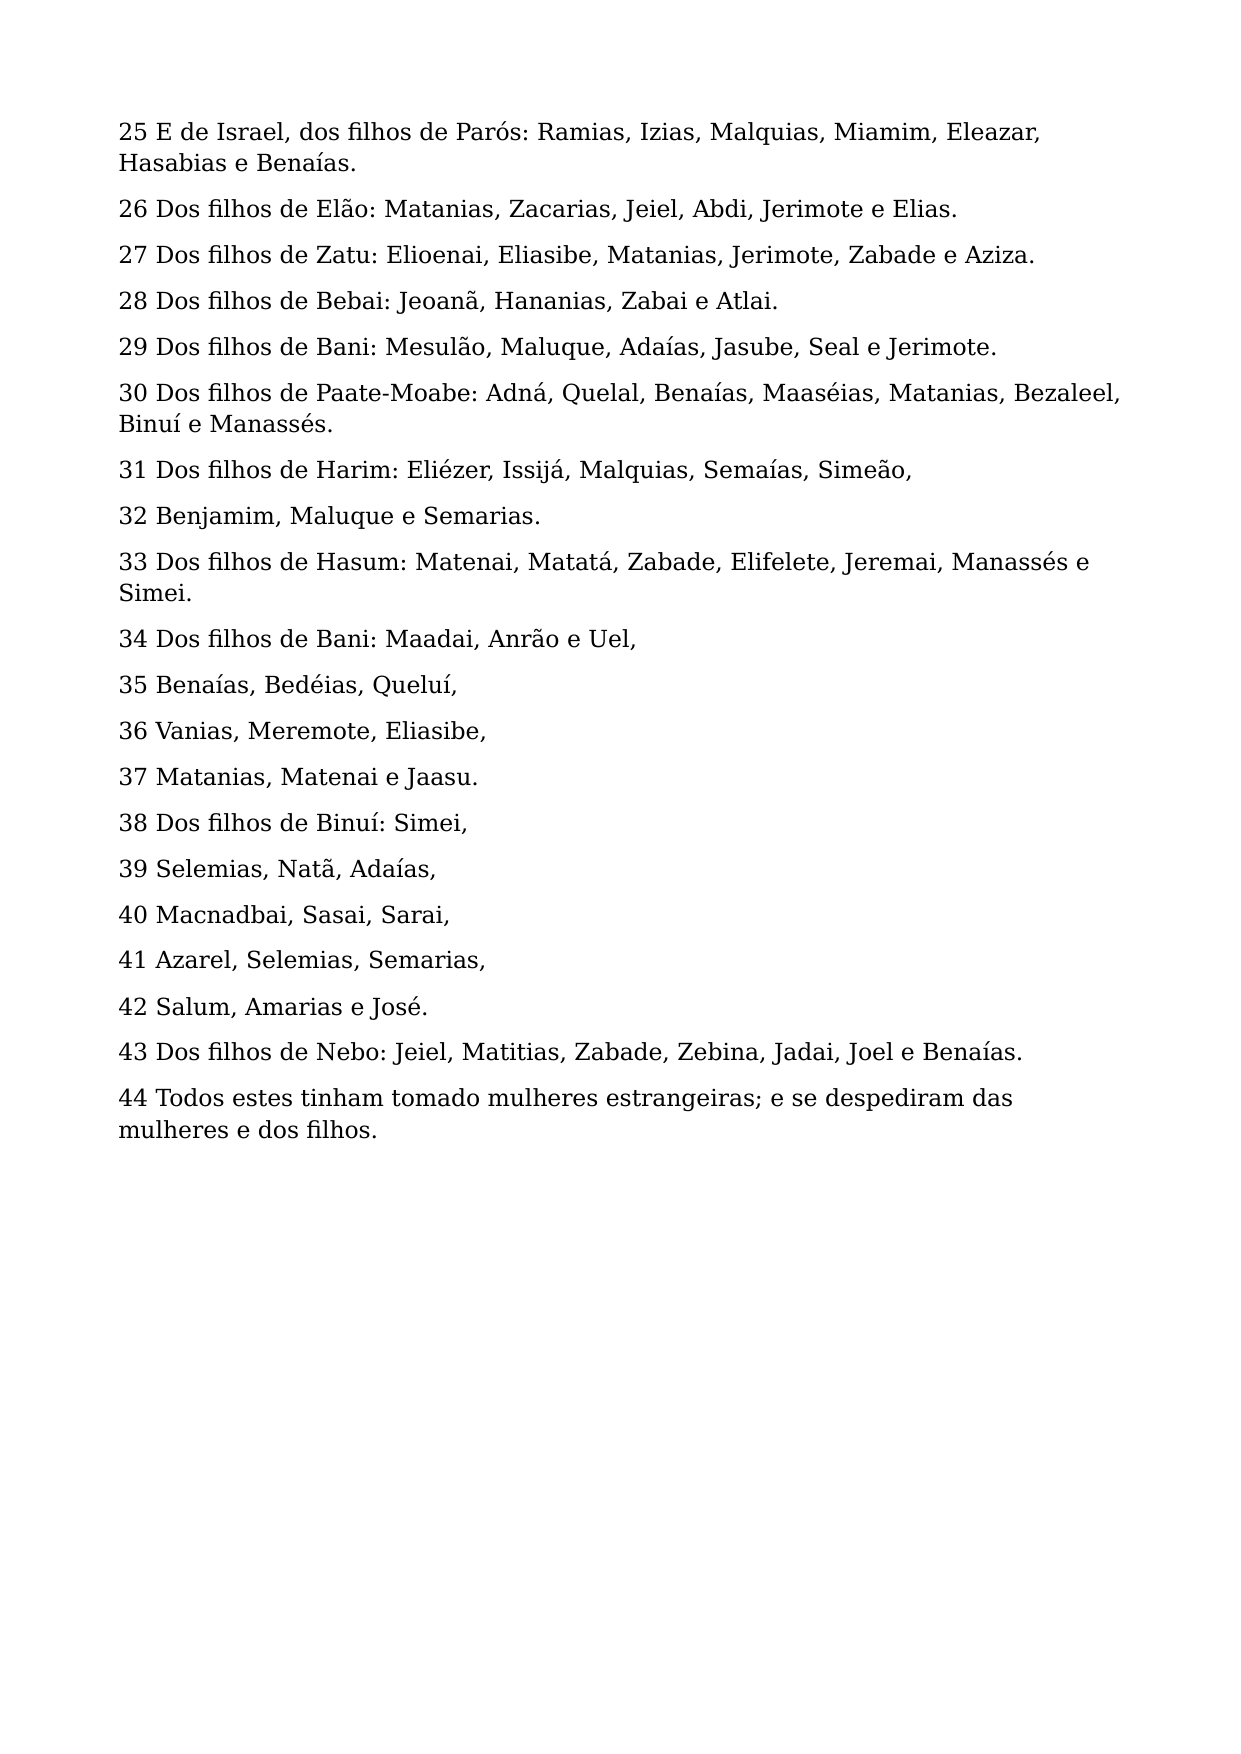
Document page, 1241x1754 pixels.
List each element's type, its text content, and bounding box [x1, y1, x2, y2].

text 27 Dos filhos de Zatu: Elioenai, Eliasibe, Matanias, Jerimote, Zabade e Aziza. [118, 241, 1122, 269]
text 29 Dos filhos de Bani: Mesulão, Maluque, Adaías, Jasube, Seal e Jerimote. [118, 333, 1122, 361]
text 28 Dos filhos de Bebai: Jeoanã, Hananias, Zabai e Atlai. [118, 287, 1122, 314]
text 37 Matanias, Matenai e Jaasu. [118, 763, 1122, 791]
text 34 Dos filhos de Bani: Maadai, Anrão e Uel, [118, 626, 1122, 653]
text 36 Vanias, Meremote, Eliasibe, [118, 717, 1122, 745]
text 39 Selemias, Natã, Adaías, [118, 855, 1122, 883]
text 30 Dos filhos de Paate-Moabe: Adná, Quelal, Benaías, Maaséias, Matanias, Bezaleel, Binuí e Manassés. [118, 379, 1122, 438]
text 44 Todos estes tinham tomado mulheres estrangeiras; e se despediram das mulheres e dos filhos. [118, 1085, 1122, 1144]
text 40 Macnadbai, Sasai, Sarai, [118, 901, 1122, 928]
text 42 Salum, Amarias e José. [118, 993, 1122, 1020]
text 31 Dos filhos de Harim: Eliézer, Issijá, Malquias, Semaías, Simeão, [118, 456, 1122, 484]
text 38 Dos filhos de Binuí: Simei, [118, 809, 1122, 837]
text 26 Dos filhos de Elão: Matanias, Zacarias, Jeiel, Abdi, Jerimote e Elias. [118, 195, 1122, 223]
text 43 Dos filhos de Nebo: Jeiel, Matitias, Zabade, Zebina, Jadai, Joel e Benaías. [118, 1039, 1122, 1066]
text 32 Benjamim, Maluque e Semarias. [118, 502, 1122, 530]
text 35 Benaías, Bedéias, Queluí, [118, 672, 1122, 699]
text 41 Azarel, Selemias, Semarias, [118, 947, 1122, 974]
text 25 E de Israel, dos filhos de Parós: Ramias, Izias, Malquias, Miamim, Eleazar, Hasabias e Benaías. [118, 118, 1122, 177]
text 33 Dos filhos de Hasum: Matenai, Matatá, Zabade, Elifelete, Jeremai, Manassés e Simei. [118, 548, 1122, 607]
